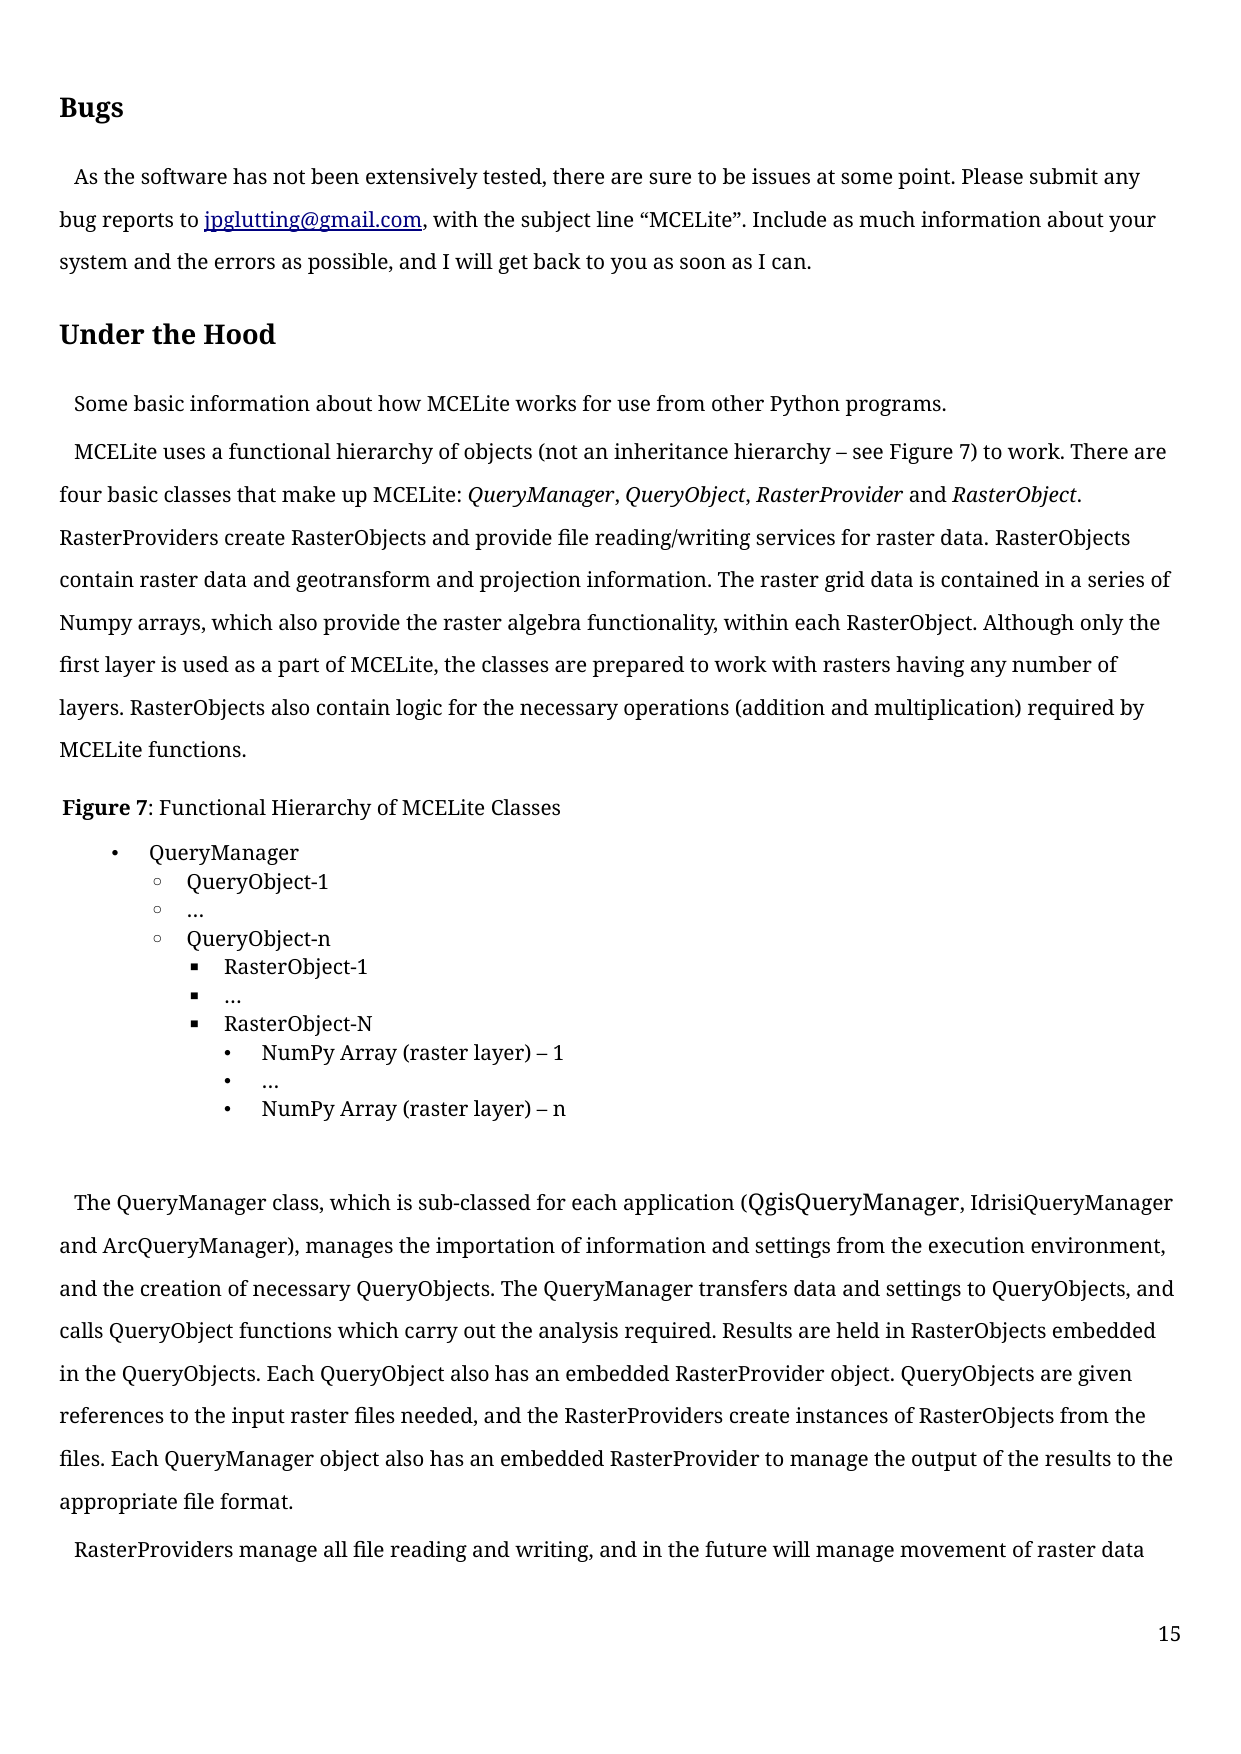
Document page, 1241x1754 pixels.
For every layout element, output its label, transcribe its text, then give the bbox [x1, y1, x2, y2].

subtitle Under the Hood [59, 315, 1181, 352]
list QueryObject-n [149, 924, 1181, 952]
list RasterObject-1 [186, 952, 1181, 981]
list NumPy Array (raster layer) – 1 [224, 1038, 1181, 1066]
subtitle Bugs [59, 88, 1181, 125]
list QueryObject-1 [149, 867, 1181, 895]
text Some basic information about how MCELite works for use from other Python programs. [59, 389, 1181, 417]
text The QueryManager class, which is sub-classed for each application (QgisQueryManager, IdrisiQueryManager and ArcQueryManager), manages the importation of information and settings from the execution environment, and the creation of necessary QueryObjects. The QueryManager transfers data and settings to QueryObjects, and calls QueryObject functions which carry out the analysis required. Results are held in RasterObjects embedded in the QueryObjects. Each QueryObject also has an embedded RasterProvider object. QueryObjects are given references to the input raster files needed, and the RasterProviders create instances of RasterObjects from the files. Each QueryManager object also has an embedded RasterProvider to manage the output of the results to the appropriate file format. [59, 1186, 1181, 1515]
list QueryManager [111, 838, 1181, 867]
list NumPy Array (raster layer) – n [224, 1094, 1181, 1123]
list … [149, 895, 1181, 924]
list RasterObject-N [186, 1009, 1181, 1038]
list … [224, 1066, 1181, 1094]
list … [186, 981, 1181, 1009]
text As the software has not been extensively tested, there are sure to be issues at some point. Please submit any bug reports to jpglutting@gmail.com, with the subject line “MCELite”. Include as much information about your system and the errors as possible, and I will get back to you as soon as I can. [59, 162, 1181, 276]
text RasterProviders manage all file reading and writing, and in the future will manage movement of raster data [59, 1535, 1181, 1564]
text MCELite uses a functional hierarchy of objects (not an inheritance hierarchy – see Figure 7) to work. There are four basic classes that make up MCELite: QueryManager, QueryObject, RasterProvider and RasterObject. RasterProviders create RasterObjects and provide file reading/writing services for raster data. RasterObjects contain raster data and geotransform and projection information. The raster grid data is contained in a series of Numpy arrays, which also provide the raster algebra functionality, within each RasterObject. Although only the first layer is used as a part of MCELite, the classes are prepared to work with rasters having any number of layers. RasterObjects also contain logic for the necessary operations (addition and multiplication) required by MCELite functions. [59, 437, 1181, 764]
text Figure 7: Functional Hierarchy of MCELite Classes [62, 793, 1178, 821]
